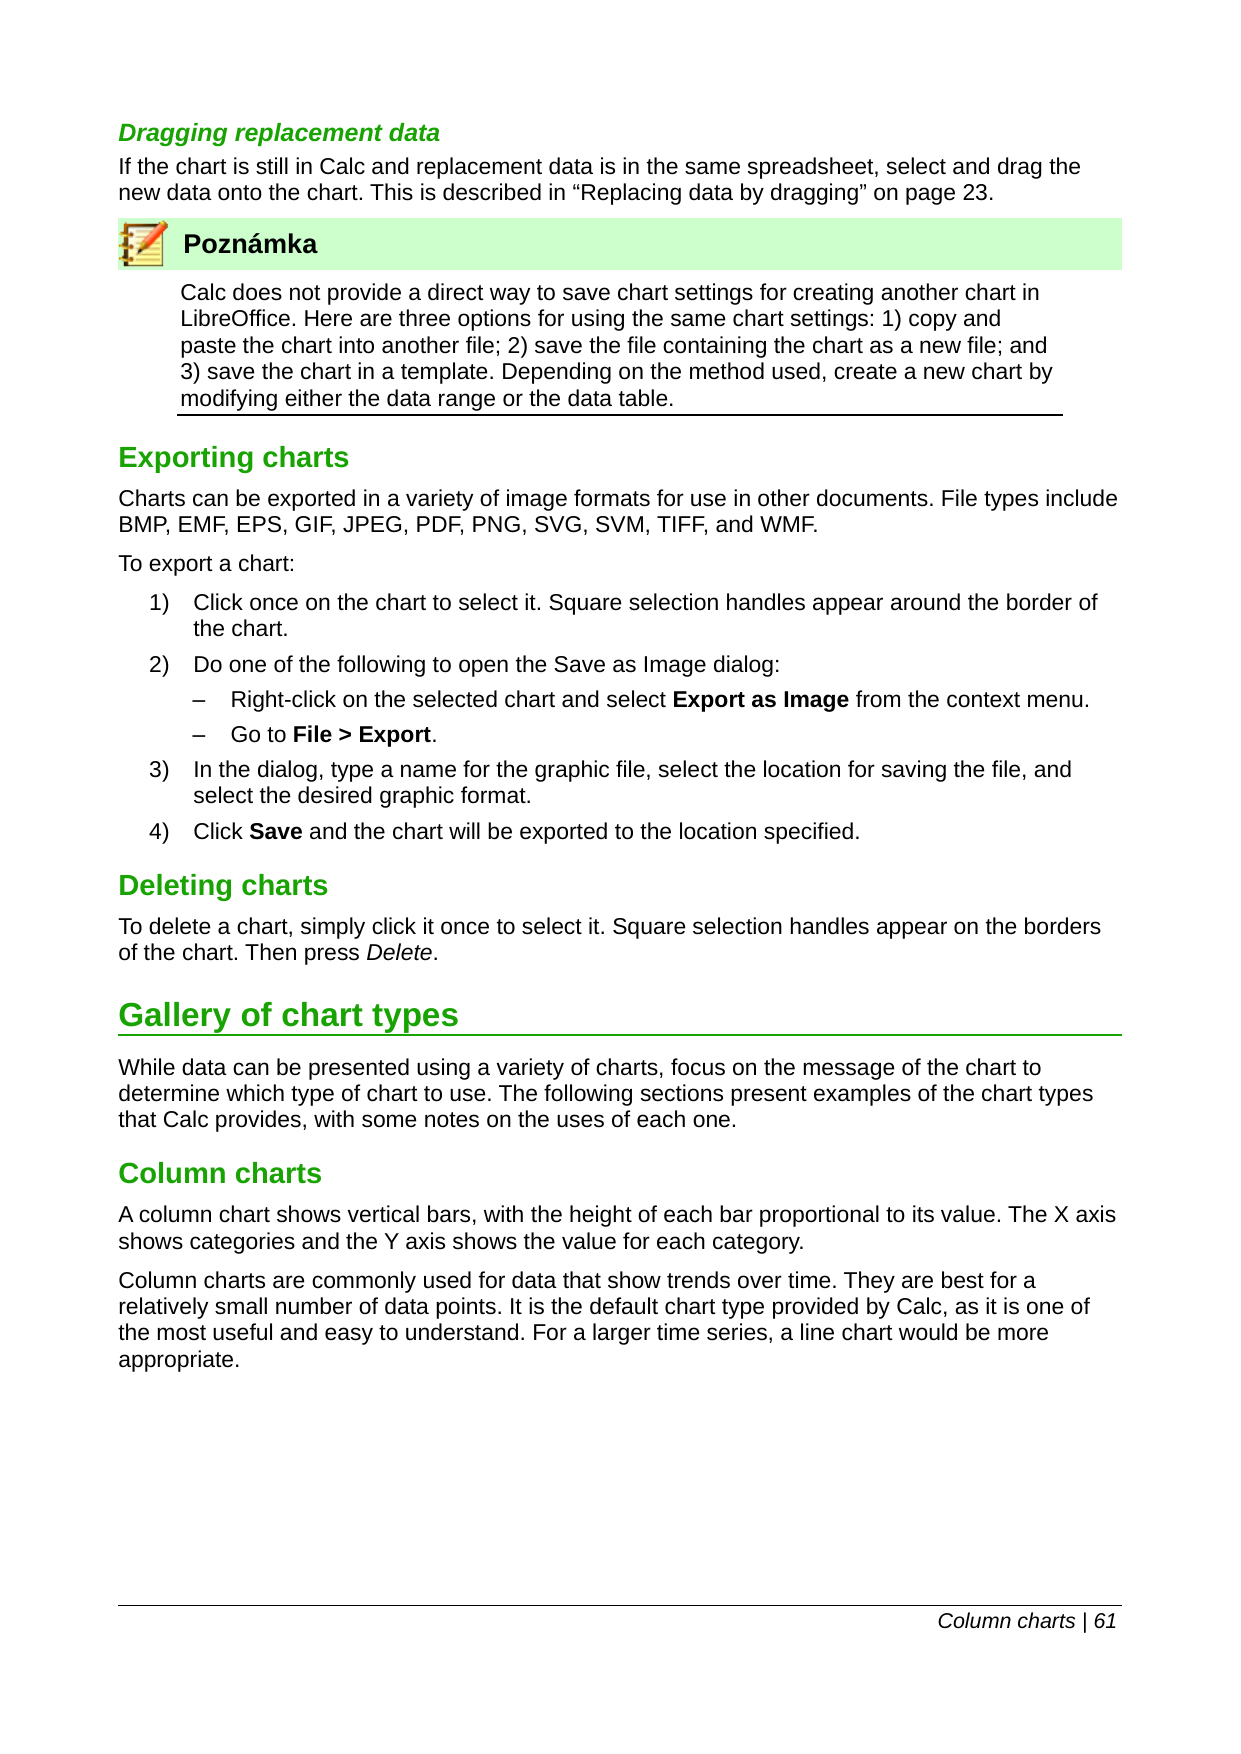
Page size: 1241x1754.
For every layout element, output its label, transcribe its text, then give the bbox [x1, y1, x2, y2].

subtitle Deleting charts [118, 868, 1122, 901]
list Do one of the following to open the Save as Image dialog: [169, 651, 1122, 677]
text If the chart is still in Calc and replacement data is in the same spreadsheet, select and drag the new data onto the chart. This is described in “Replacing data by dragging” on page 23. [118, 153, 1122, 206]
subtitle Poznámka [118, 218, 1122, 270]
list Right-click on the selected chart and select Export as Image from the context menu. [192, 686, 1122, 712]
list Click Save and the chart will be exported to the location specified. [169, 818, 1122, 844]
text Column charts are commonly used for data that show trends over time. They are best for a relatively small number of data points. It is the default chart type provided by Calc, as it is one of the most useful and easy to understand. For a larger time series, a line chart would be more appropriate. [118, 1267, 1122, 1372]
picture [119, 219, 170, 270]
subtitle Gallery of chart types [118, 995, 1122, 1034]
subtitle Column charts [118, 1156, 1122, 1190]
list Go to File > Export. [192, 721, 1122, 747]
text Calc does not provide a direct way to save chart settings for creating another chart in LibreOffice. Here are three options for using the same chart settings: 1) copy and paste the chart into another file; 2) save the file containing the chart as a new file; and 3) save the chart in a template. Depending on the method used, create a new chart by modifying either the data range or the data table. [177, 276, 1063, 414]
list Click once on the chart to select it. Square selection handles appear around the border of the chart. [169, 589, 1122, 642]
subtitle Dragging replacement data [118, 118, 1122, 147]
text While data can be presented using a variety of charts, focus on the message of the chart to determine which type of chart to use. The following sections present examples of the chart types that Calc provides, with some notes on the uses of each one. [118, 1053, 1122, 1132]
list Charts can be exported in a variety of image formats for use in other documents. File types include BMP, EMF, EPS, GIF, JPEG, PDF, PNG, SVG, SVM, TIFF, and WMF. [118, 485, 1122, 538]
text To delete a chart, simply click it once to select it. Square selection handles appear on the borders of the chart. Then press Delete. [118, 913, 1122, 966]
text A column chart shows vertical bars, with the height of each bar proportional to its value. The X axis shows categories and the Y axis shows the value for each category. [118, 1201, 1122, 1254]
list To export a chart: [118, 550, 1122, 576]
subtitle Exporting charts [118, 439, 1122, 473]
list In the dialog, type a name for the graphic file, select the location for saving the file, and select the desired graphic format. [169, 756, 1122, 809]
